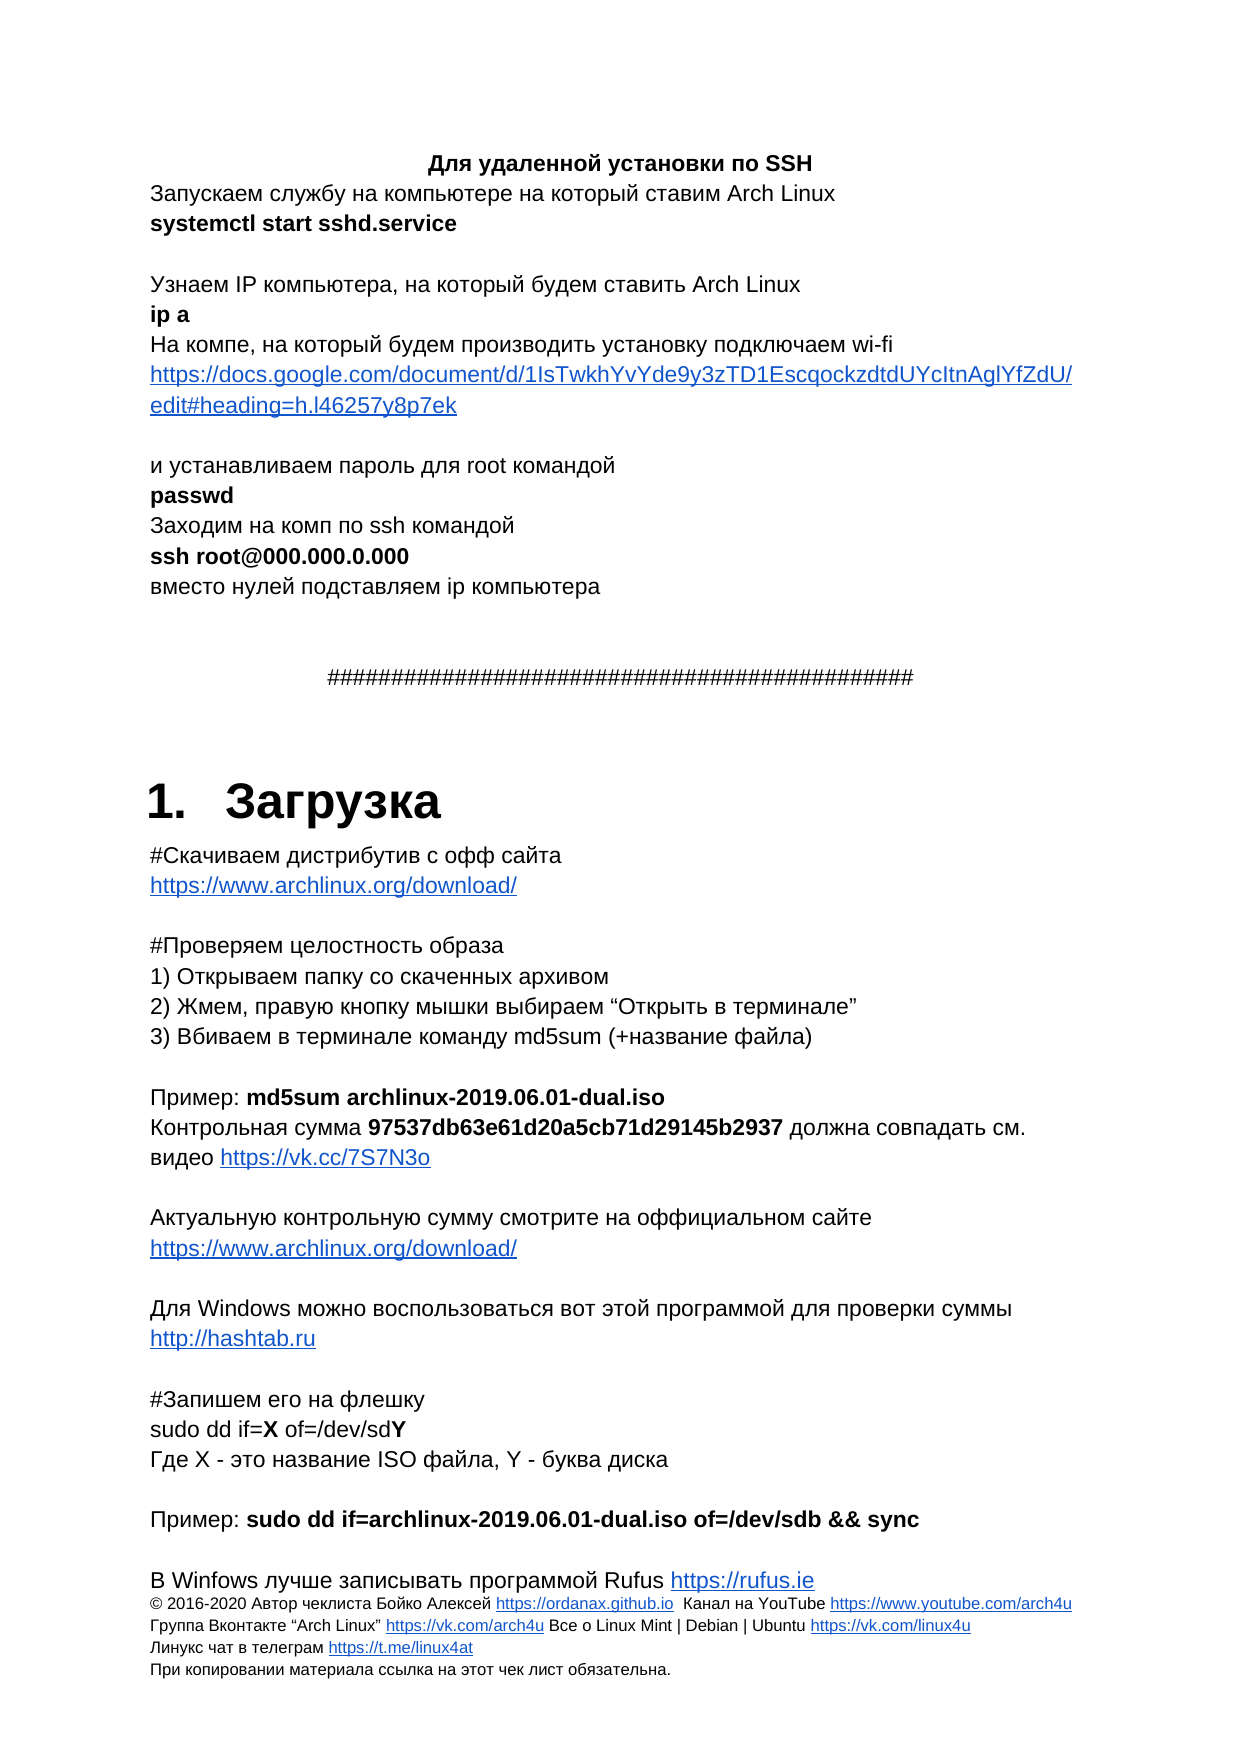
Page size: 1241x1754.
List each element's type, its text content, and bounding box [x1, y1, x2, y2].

text Актуальную контрольную сумму смотрите на оффициальном сайте https://www.archlinux.org/download/ [150, 1204, 1090, 1261]
text sudo dd if=X of=/dev/sdY [150, 1416, 1090, 1442]
text вместо нулей подставляем ip компьютера [150, 573, 1090, 599]
text #Проверяем целостность образа [150, 932, 1090, 959]
text Запускаем службу на компьютере на который ставим Arch Linux [150, 180, 1090, 207]
text 2) Жмем, правую кнопку мышки выбираем “Открыть в терминале” [150, 993, 1090, 1019]
text Для удаленной установки по SSH [150, 150, 1090, 176]
text systemctl start sshd.service [150, 210, 1090, 237]
text 1) Открываем папку со скаченных архивом [150, 963, 1090, 989]
text Пример: sudo dd if=archlinux-2019.06.01-dual.iso of=/dev/sdb && sync [150, 1506, 1090, 1533]
text и устанавливаем пароль для root командой [150, 452, 1090, 478]
text #Запишем его на флешку [150, 1386, 1090, 1412]
subtitle Загрузка [187, 772, 1090, 829]
text Где X - это название ISO файла, Y - буква диска [150, 1446, 1090, 1472]
text passwd [150, 482, 1090, 509]
text Пример: md5sum archlinux-2019.06.01-dual.iso [150, 1083, 1090, 1110]
text ip a [150, 301, 1090, 327]
text 3) Вбиваем в терминале команду md5sum (+название файла) [150, 1023, 1090, 1049]
text Заходим на комп по ssh командой [150, 512, 1090, 539]
text В Winfows лучше записывать программой Rufus https://rufus.ie [150, 1567, 1090, 1593]
text Для Windows можно воспользоваться вот этой программой для проверки суммы http://hashtab.ru [150, 1295, 1090, 1351]
text #Скачиваем дистрибутив с офф сайта [150, 842, 1090, 868]
text https://www.archlinux.org/download/ [150, 872, 1090, 898]
text Контрольная сумма 97537db63e61d20a5cb71d29145b2937 должна совпадать см. видео https://vk.cc/7S7N3o [150, 1114, 1090, 1170]
text ############################################## [150, 663, 1090, 690]
text Узнаем IP компьютера, на который будем ставить Arch Linux [150, 271, 1090, 297]
text ssh root@000.000.0.000 [150, 543, 1090, 569]
text На компе, на который будем производить установку подключаем wi-fi https://docs.google.com/document/d/1IsTwkhYvYde9y3zTD1EscqockzdtdUYcItnAglYfZdU/edit#heading=h.l46257y8p7ek [150, 331, 1090, 418]
